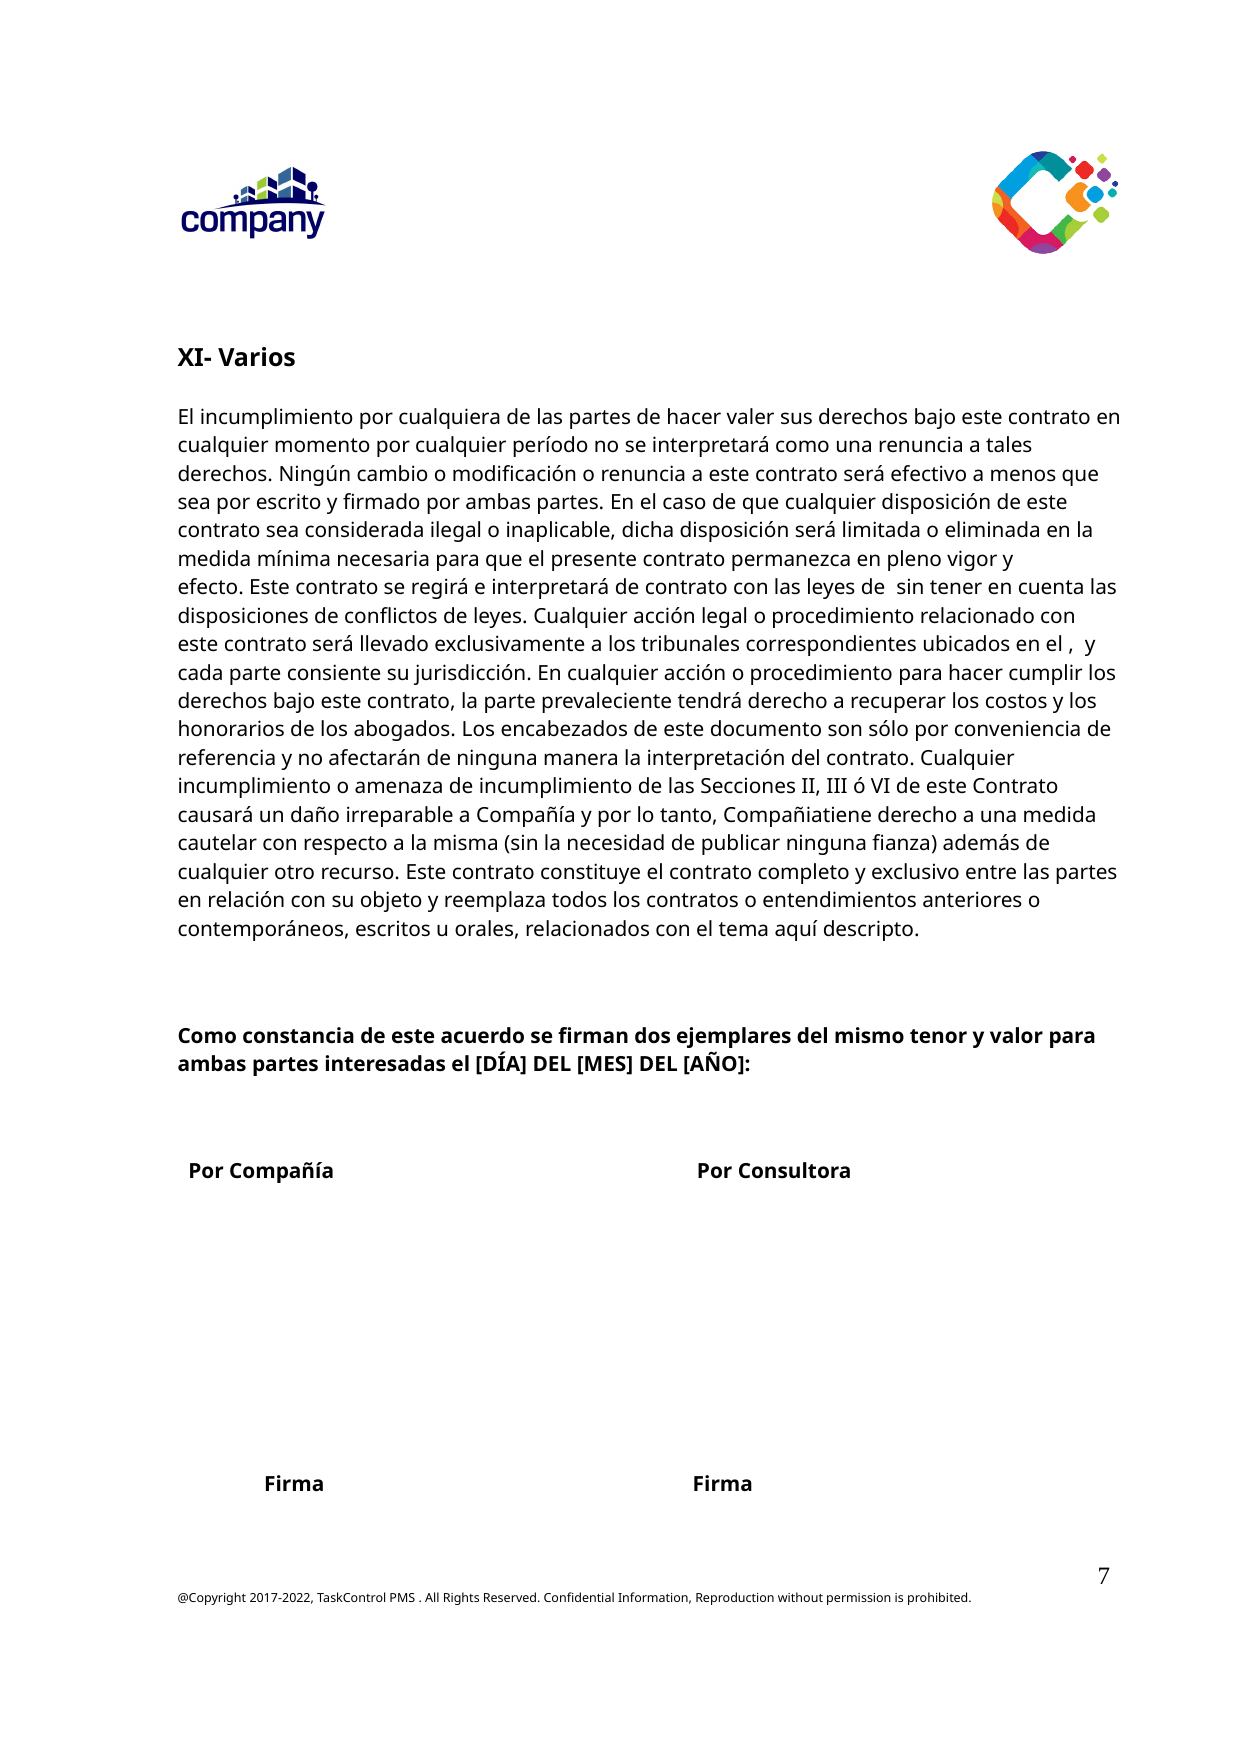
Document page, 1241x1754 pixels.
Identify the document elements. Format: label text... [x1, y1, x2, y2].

picture [989, 147, 1121, 257]
text Firma Firma [177, 1469, 1122, 1526]
text Como constancia de este acuerdo se firman dos ejemplares del mismo tenor y valor para ambas partes interesadas el [DÍA] DEL [MES] DEL [AÑO]: [177, 1021, 1122, 1078]
picture [177, 147, 334, 257]
text XI- Varios El incumplimiento por cualquiera de las partes de hacer valer sus derechos bajo este contrato en cualquier momento por cualquier período no se interpretará como una renuncia a tales derechos. Ningún cambio o modificación o renuncia a este contrato será efectivo a menos que sea por escrito y firmado por ambas partes. En el caso de que cualquier disposición de este contrato sea considerada ilegal o inaplicable, dicha disposición será limitada o eliminada en la medida mínima necesaria para que el presente contrato permanezca en pleno vigor y efecto. Este contrato se regirá e interpretará de contrato con las leyes de sin tener en cuenta las disposiciones de conflictos de leyes. Cualquier acción legal o procedimiento relacionado con este contrato será llevado exclusivamente a los tribunales correspondientes ubicados en el , y cada parte consiente su jurisdicción. En cualquier acción o procedimiento para hacer cumplir los derechos bajo este contrato, la parte prevaleciente tendrá derecho a recuperar los costos y los honorarios de los abogados. Los encabezados de este documento son sólo por conveniencia de referencia y no afectarán de ninguna manera la interpretación del contrato. Cualquier incumplimiento o amenaza de incumplimiento de las Secciones II, III ó VI de este Contrato causará un daño irreparable a Compañía y por lo tanto, Compañiatiene derecho a una medida cautelar con respecto a la misma (sin la necesidad de publicar ninguna fianza) además de cualquier otro recurso. Este contrato constituye el contrato completo y exclusivo entre las partes en relación con su objeto y reemplaza todos los contratos o entendimientos anteriores o contemporáneos, escritos u orales, relacionados con el tema aquí descripto. [177, 339, 1122, 942]
text [177, 257, 1122, 314]
text Por Compañía Por Consultora [177, 1156, 1122, 1185]
